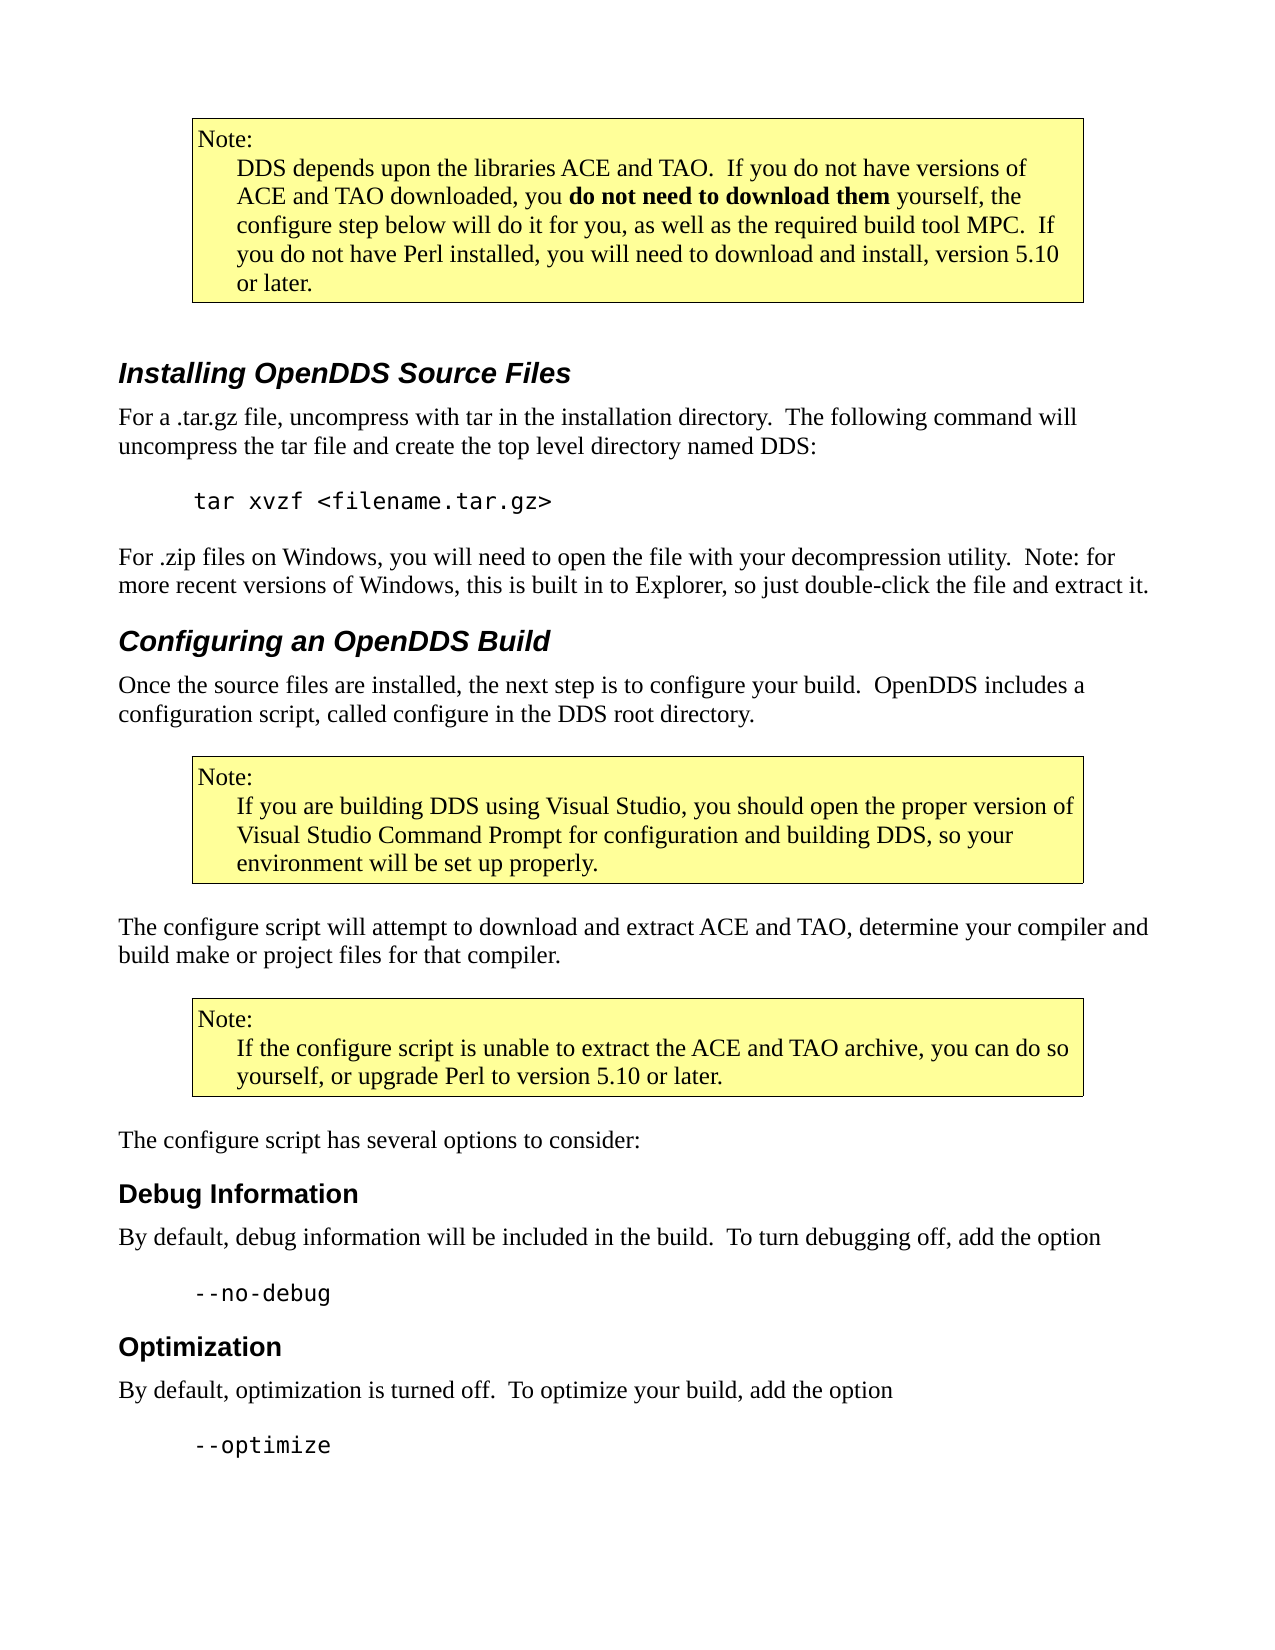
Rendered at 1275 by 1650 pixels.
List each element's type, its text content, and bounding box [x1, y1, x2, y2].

text --optimize [193, 1433, 1157, 1459]
text --no-debug [193, 1280, 1157, 1306]
table_header Note: If the configure script is unable to extract the ACE and TAO archive, you can do so yourself, or upgrade Perl to version 5.10 or later. [193, 999, 1083, 1096]
table_header Note: If you are building DDS using Visual Studio, you should open the proper version of Visual Studio Command Prompt for configuration and building DDS, so your environment will be set up properly. [193, 757, 1083, 883]
text Once the source files are installed, the next step is to configure your build. OpenDDS includes a configuration script, called configure in the DDS root directory. [118, 670, 1157, 728]
text By default, optimization is turned off. To optimize your build, add the option [118, 1375, 1157, 1404]
subtitle Debug Information [118, 1178, 1157, 1210]
text tar xvzf <filename.tar.gz> [193, 488, 1157, 515]
text For .zip files on Windows, you will need to open the file with your decompression utility. Note: for more recent versions of Windows, this is built in to Explorer, so just double-click the file and extract it. [118, 542, 1157, 599]
subtitle Optimization [118, 1331, 1157, 1363]
subtitle Installing OpenDDS Source Files [118, 356, 1157, 389]
text The configure script will attempt to download and extract ACE and TAO, determine your compiler and build make or project files for that compiler. [118, 912, 1157, 969]
text By default, debug information will be included in the build. To turn debugging off, add the option [118, 1222, 1157, 1251]
text The configure script has several options to consider: [118, 1125, 1157, 1153]
table_header Note: DDS depends upon the libraries ACE and TAO. If you do not have versions of ACE and TAO downloaded, you do not need to download them yourself, the configure step below will do it for you, as well as the required build tool MPC. If you do not have Perl installed, you will need to download and install, version 5.10 or later. [193, 119, 1083, 302]
text For a .tar.gz file, uncompress with tar in the installation directory. The following command will uncompress the tar file and create the top level directory named DDS: [118, 402, 1157, 459]
subtitle Configuring an OpenDDS Build [118, 624, 1157, 658]
